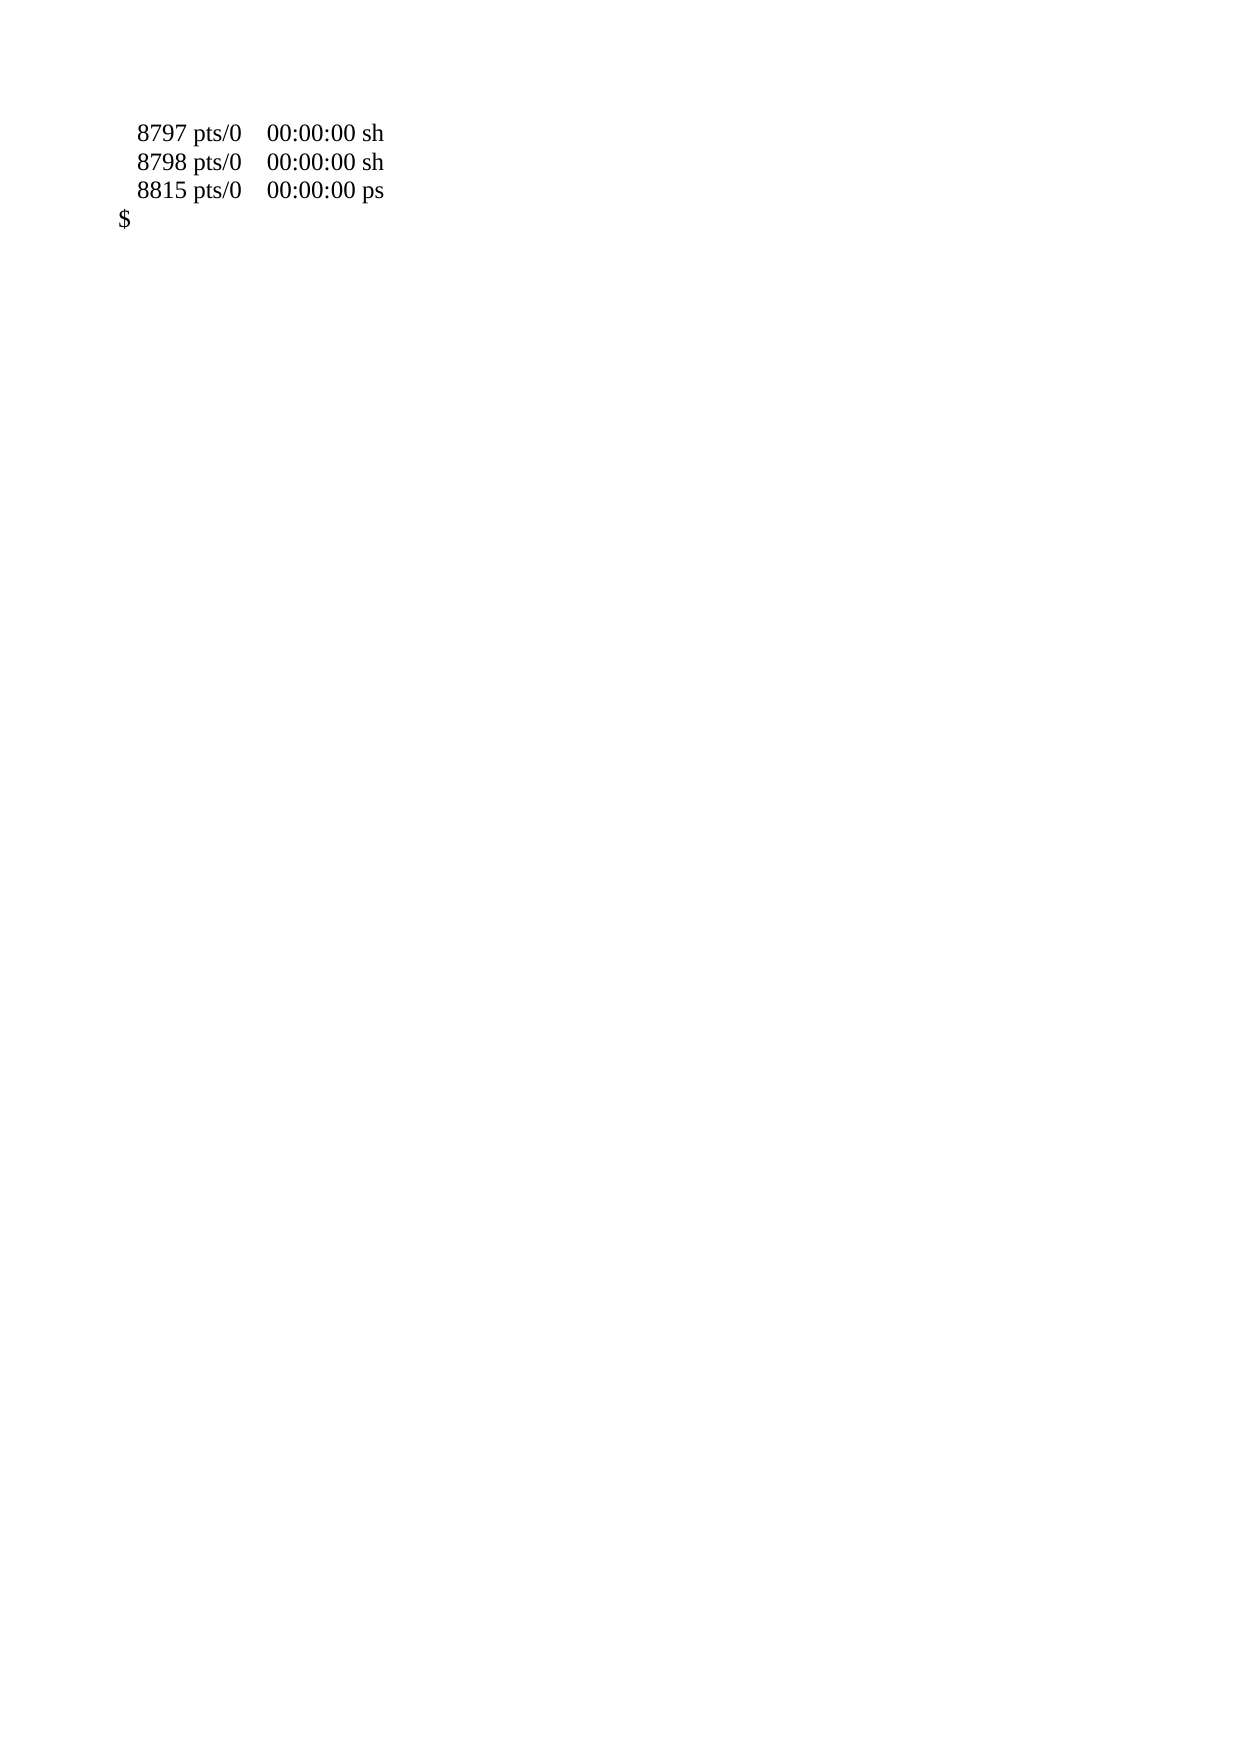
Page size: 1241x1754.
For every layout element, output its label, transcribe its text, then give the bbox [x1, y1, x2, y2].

text 8798 pts/0 00:00:00 sh [118, 147, 1122, 176]
text 8797 pts/0 00:00:00 sh [118, 118, 1122, 147]
text 8815 pts/0 00:00:00 ps [118, 176, 1122, 204]
text $ [118, 204, 1122, 233]
